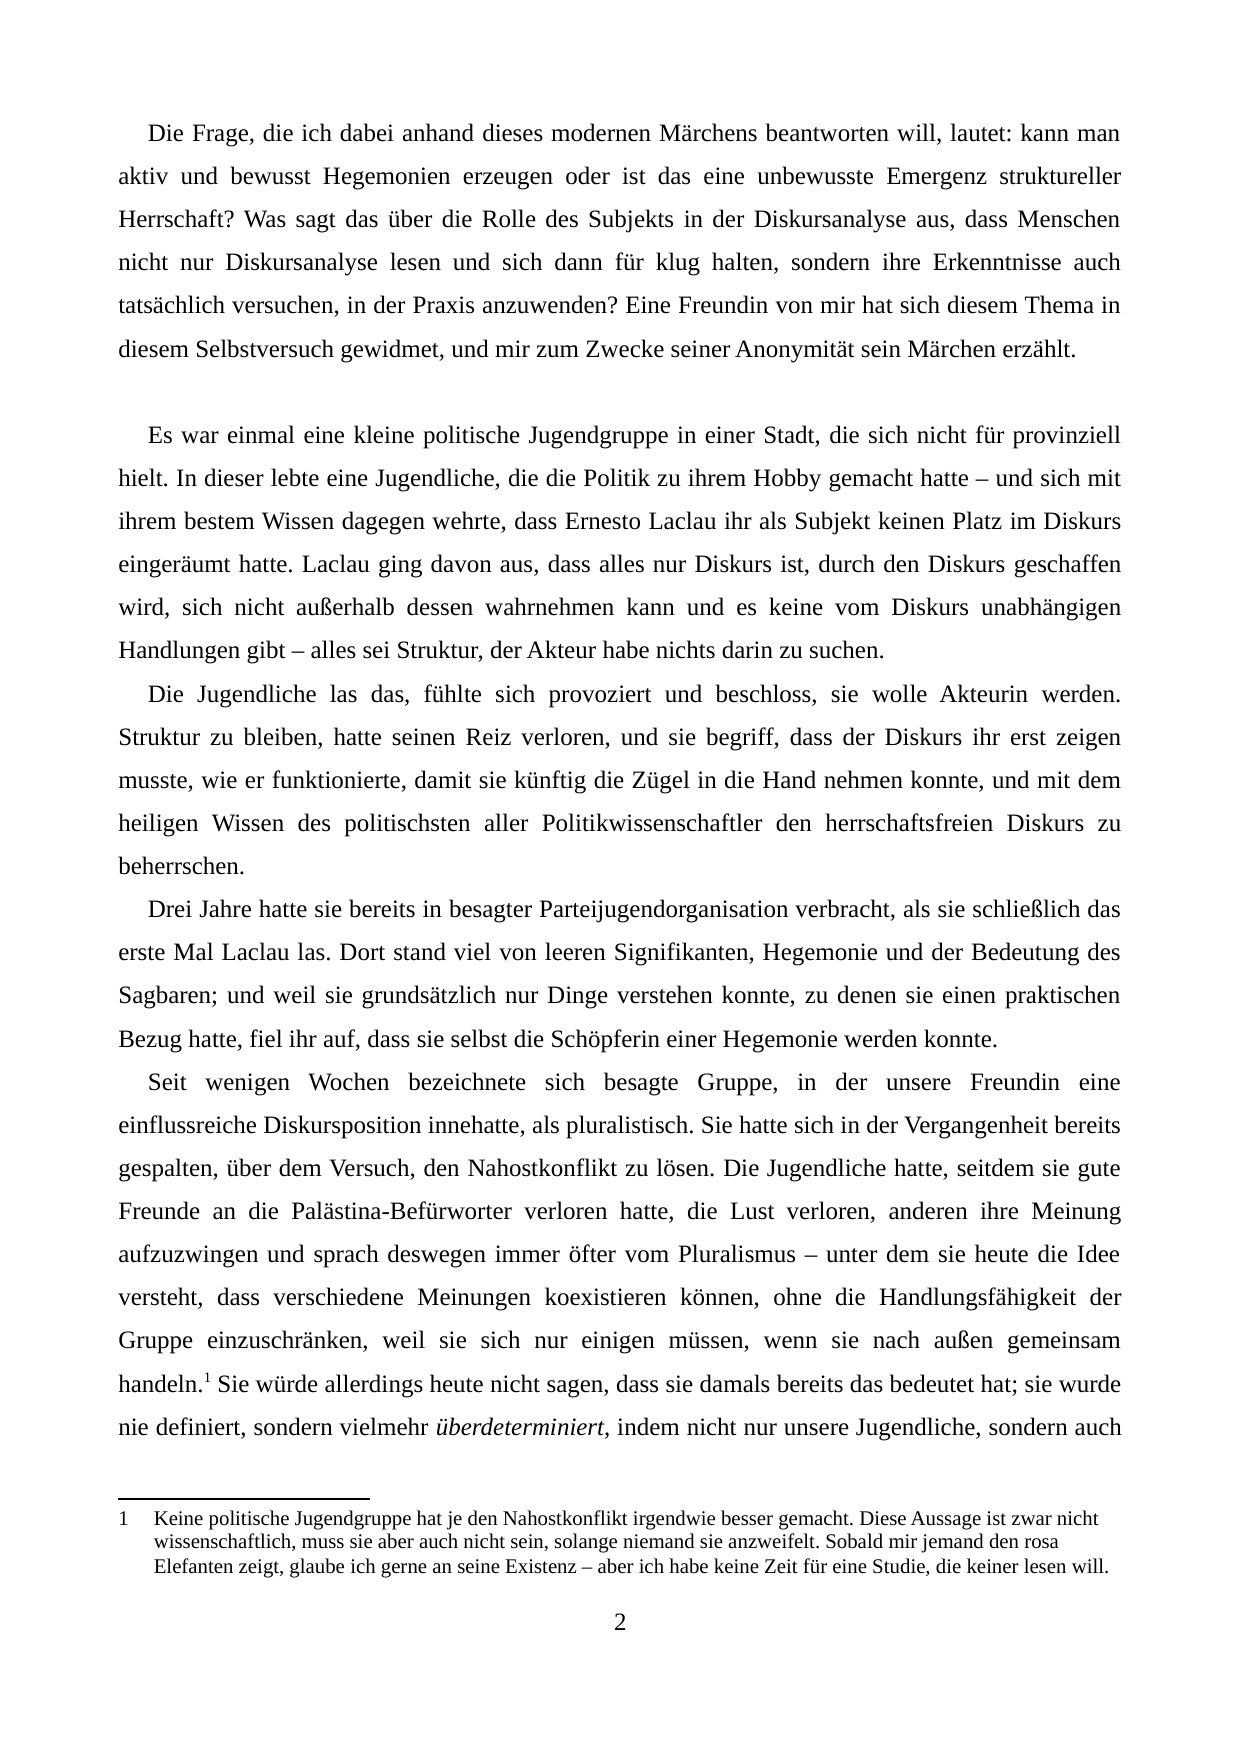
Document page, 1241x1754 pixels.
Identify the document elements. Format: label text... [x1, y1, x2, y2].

text Seit wenigen Wochen bezeichnete sich besagte Gruppe, in der unsere Freundin eine einflussreiche Diskursposition innehatte, als pluralistisch. Sie hatte sich in der Vergangenheit bereits gespalten, über dem Versuch, den Nahostkonflikt zu lösen. Die Jugendliche hatte, seitdem sie gute Freunde an die Palästina-Befürworter verloren hatte, die Lust verloren, anderen ihre Meinung aufzuzwingen und sprach deswegen immer öfter vom Pluralismus – unter dem sie heute die Idee versteht, dass verschiedene Meinungen koexistieren können, ohne die Handlungsfähigkeit der Gruppe einzuschränken, weil sie sich nur einigen müssen, wenn sie nach außen gemeinsam handeln. Sie würde allerdings heute nicht sagen, dass sie damals bereits das bedeutet hat; sie wurde nie definiert, sondern vielmehr überdeterminiert, indem nicht nur unsere Jugendliche, sondern auch [118, 1067, 1122, 1441]
text Die Jugendliche las das, fühlte sich provoziert und beschloss, sie wolle Akteurin werden. Struktur zu bleiben, hatte seinen Reiz verloren, und sie begriff, dass der Diskurs ihr erst zeigen musste, wie er funktionierte, damit sie künftig die Zügel in die Hand nehmen konnte, und mit dem heiligen Wissen des politischsten aller Politikwissenschaftler den herrschaftsfreien Diskurs zu beherrschen. [118, 679, 1122, 880]
text Keine politische Jugendgruppe hat je den Nahostkonflikt irgendwie besser gemacht. Diese Aussage ist zwar nicht wissenschaftlich, muss sie aber auch nicht sein, solange niemand sie anzweifelt. Sobald mir jemand den rosa Elefanten zeigt, glaube ich gerne an seine Existenz – aber ich habe keine Zeit für eine Studie, die keiner lesen will. [118, 1505, 1122, 1578]
text Die Frage, die ich dabei anhand dieses modernen Märchens beantworten will, lautet: kann man aktiv und bewusst Hegemonien erzeugen oder ist das eine unbewusste Emergenz struktureller Herrschaft? Was sagt das über die Rolle des Subjekts in der Diskursanalyse aus, dass Menschen nicht nur Diskursanalyse lesen und sich dann für klug halten, sondern ihre Erkenntnisse auch tatsächlich versuchen, in der Praxis anzuwenden? Eine Freundin von mir hat sich diesem Thema in diesem Selbstversuch gewidmet, und mir zum Zwecke seiner Anonymität sein Märchen erzählt. [118, 118, 1122, 362]
text Es war einmal eine kleine politische Jugendgruppe in einer Stadt, die sich nicht für provinziell hielt. In dieser lebte eine Jugendliche, die die Politik zu ihrem Hobby gemacht hatte – und sich mit ihrem bestem Wissen dagegen wehrte, dass Ernesto Laclau ihr als Subjekt keinen Platz im Diskurs eingeräumt hatte. Laclau ging davon aus, dass alles nur Diskurs ist, durch den Diskurs geschaffen wird, sich nicht außerhalb dessen wahrnehmen kann und es keine vom Diskurs unabhängigen Handlungen gibt – alles sei Struktur, der Akteur habe nichts darin zu suchen. [118, 420, 1122, 664]
text Drei Jahre hatte sie bereits in besagter Parteijugendorganisation verbracht, als sie schließlich das erste Mal Laclau las. Dort stand viel von leeren Signifikanten, Hegemonie und der Bedeutung des Sagbaren; und weil sie grundsätzlich nur Dinge verstehen konnte, zu denen sie einen praktischen Bezug hatte, fiel ihr auf, dass sie selbst die Schöpferin einer Hegemonie werden konnte. [118, 894, 1122, 1052]
